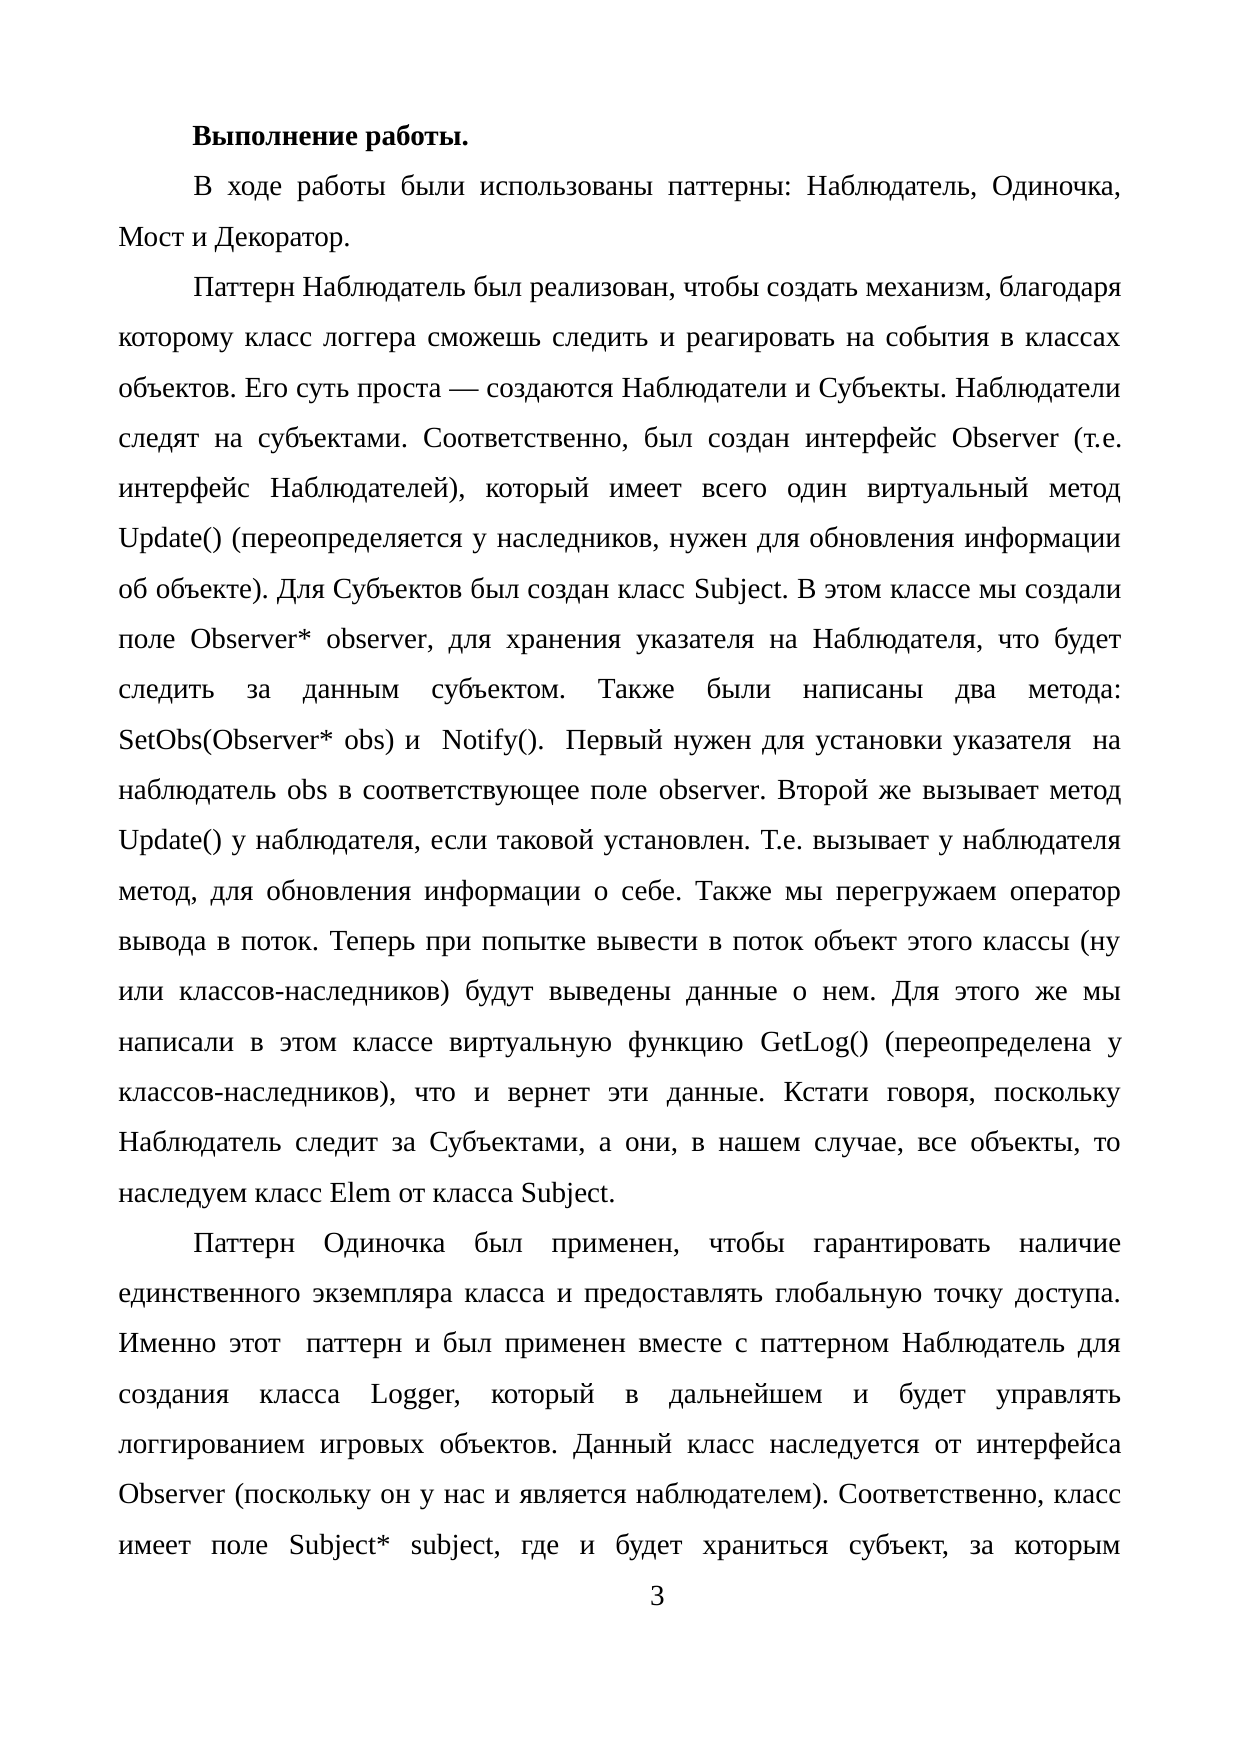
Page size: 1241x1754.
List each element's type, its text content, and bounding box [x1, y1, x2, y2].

text Паттерн Наблюдатель был реализован, чтобы создать механизм, благодаря которому класс логгера сможешь следить и реагировать на события в классах объектов. Его суть проста — создаются Наблюдатели и Субъекты. Наблюдатели следят на субъектами. Соответственно, был создан интерфейс Observer (т.e. интерфейс Наблюдателей), который имеет всего один виртуальный метод Update() (переопределяется у наследников, нужен для обновления информации об объекте). Для Субъектов был создан класс Subject. В этом классе мы создали поле Observer* observer, для хранения указателя на Наблюдателя, что будет следить за данным субъектом. Также были написаны два метода: SetObs(Observer* obs) и Notify(). Первый нужен для установки указателя на наблюдатель obs в соответствующее поле observer. Второй же вызывает метод Update() у наблюдателя, если таковой установлен. Т.е. вызывает у наблюдателя метод, для обновления информации о себе. Также мы перегружаем оператор вывода в поток. Теперь при попытке вывести в поток объект этого классы (ну или классов-наследников) будут выведены данные о нем. Для этого же мы написали в этом классе виртуальную функцию GetLog() (переопределена у классов-наследников), что и вернет эти данные. Кстати говоря, поскольку Наблюдатель следит за Субъектами, а они, в нашем случае, все объекты, то наследуем класс Elem от класса Subject. [118, 269, 1122, 1208]
subtitle Выполнение работы. [118, 118, 1122, 152]
text В ходе работы были использованы паттерны: Наблюдатель, Одиночка, Мост и Декоратор. [118, 168, 1122, 252]
text Паттерн Одиночка был применен, чтобы гарантировать наличие единственного экземпляра класса и предоставлять глобальную точку доступа. Именно этот паттерн и был применен вместе с паттерном Наблюдатель для создания класса Logger, который в дальнейшем и будет управлять логгированием игровых объектов. Данный класс наследуется от интерфейса Observer (поскольку он у нас и является наблюдателем). Соответственно, класс имеет поле Subject* subject, где и будет храниться субъект, за которым [118, 1225, 1122, 1560]
